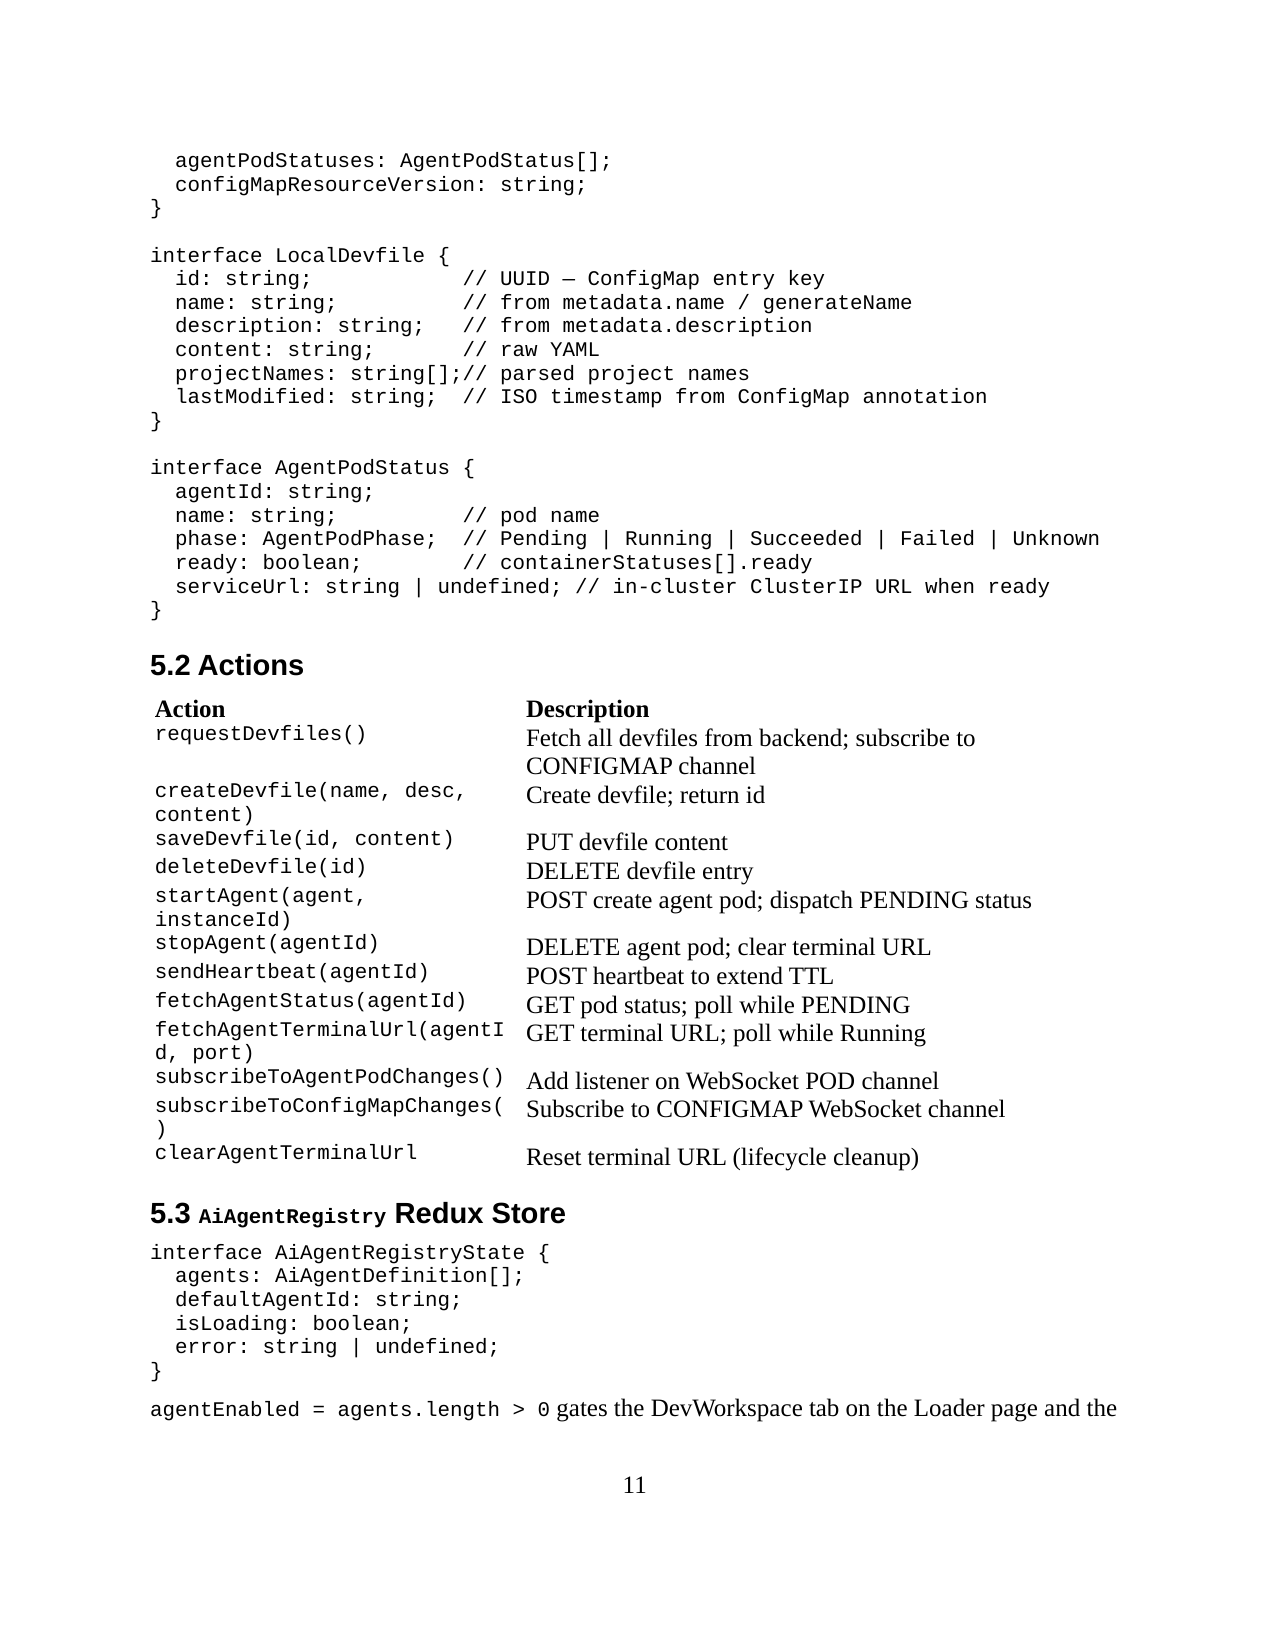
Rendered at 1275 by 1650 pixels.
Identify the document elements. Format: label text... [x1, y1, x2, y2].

table_cell fetchAgentStatus(agentId) [150, 990, 521, 1018]
text interface AiAgentRegistryState { [150, 1242, 1125, 1265]
table_cell PUT devfile content [521, 828, 1125, 856]
table_cell POST create agent pod; dispatch PENDING status [521, 885, 1125, 932]
table_cell Subscribe to CONFIGMAP WebSocket channel [521, 1095, 1125, 1142]
table_cell requestDevfiles() [150, 723, 521, 780]
table_cell DELETE devfile entry [521, 856, 1125, 885]
text isLoading: boolean; [150, 1313, 1125, 1336]
table_cell subscribeToConfigMapChanges() [150, 1095, 521, 1142]
table_cell startAgent(agent, instanceId) [150, 885, 521, 932]
text id: string; // UUID — ConfigMap entry key [150, 268, 1125, 292]
table_cell Reset terminal URL (lifecycle cleanup) [521, 1142, 1125, 1171]
text phase: AgentPodPhase; // Pending | Running | Succeeded | Failed | Unknown [150, 528, 1125, 552]
subtitle 5.2 Actions [150, 648, 1125, 681]
text defaultAgentId: string; [150, 1289, 1125, 1313]
table_cell GET pod status; poll while PENDING [521, 990, 1125, 1018]
text lastModified: string; // ISO timestamp from ConfigMap annotation [150, 386, 1125, 410]
text ready: boolean; // containerStatuses[].ready [150, 552, 1125, 576]
text serviceUrl: string | undefined; // in-cluster ClusterIP URL when ready [150, 576, 1125, 599]
text interface LocalDevfile { [150, 244, 1125, 268]
table_cell sendHeartbeat(agentId) [150, 961, 521, 990]
table_cell saveDevfile(id, content) [150, 828, 521, 856]
text error: string | undefined; [150, 1336, 1125, 1360]
text interface AgentPodStatus { [150, 457, 1125, 481]
table_cell fetchAgentTerminalUrl(agentId, port) [150, 1019, 521, 1066]
text description: string; // from metadata.description [150, 316, 1125, 339]
text } [150, 1360, 1125, 1384]
table_cell GET terminal URL; poll while Running [521, 1019, 1125, 1066]
table_cell clearAgentTerminalUrl [150, 1142, 521, 1171]
table_cell Create devfile; return id [521, 780, 1125, 827]
text name: string; // from metadata.name / generateName [150, 292, 1125, 316]
text name: string; // pod name [150, 505, 1125, 528]
table_cell Add listener on WebSocket POD channel [521, 1066, 1125, 1094]
text configMapResourceVersion: string; [150, 174, 1125, 197]
table_cell POST heartbeat to extend TTL [521, 961, 1125, 990]
table_cell stopAgent(agentId) [150, 932, 521, 961]
table_header Description [521, 694, 1125, 723]
table_header Action [150, 694, 521, 723]
text agentEnabled = agents.length > 0 gates the DevWorkspace tab on the Loader page and the [150, 1393, 1125, 1422]
table_cell Fetch all devfiles from backend; subscribe to CONFIGMAP channel [521, 723, 1125, 780]
table_cell DELETE agent pod; clear terminal URL [521, 932, 1125, 961]
text } [150, 410, 1125, 434]
subtitle 5.3 AiAgentRegistry Redux Store [150, 1196, 1125, 1229]
table_cell createDevfile(name, desc, content) [150, 780, 521, 827]
table_cell subscribeToAgentPodChanges() [150, 1066, 521, 1094]
text content: string; // raw YAML [150, 339, 1125, 363]
text agents: AiAgentDefinition[]; [150, 1265, 1125, 1289]
text agentId: string; [150, 481, 1125, 505]
text } [150, 197, 1125, 221]
text } [150, 599, 1125, 623]
text projectNames: string[];// parsed project names [150, 363, 1125, 386]
text agentPodStatuses: AgentPodStatus[]; [150, 150, 1125, 174]
table_cell deleteDevfile(id) [150, 856, 521, 885]
